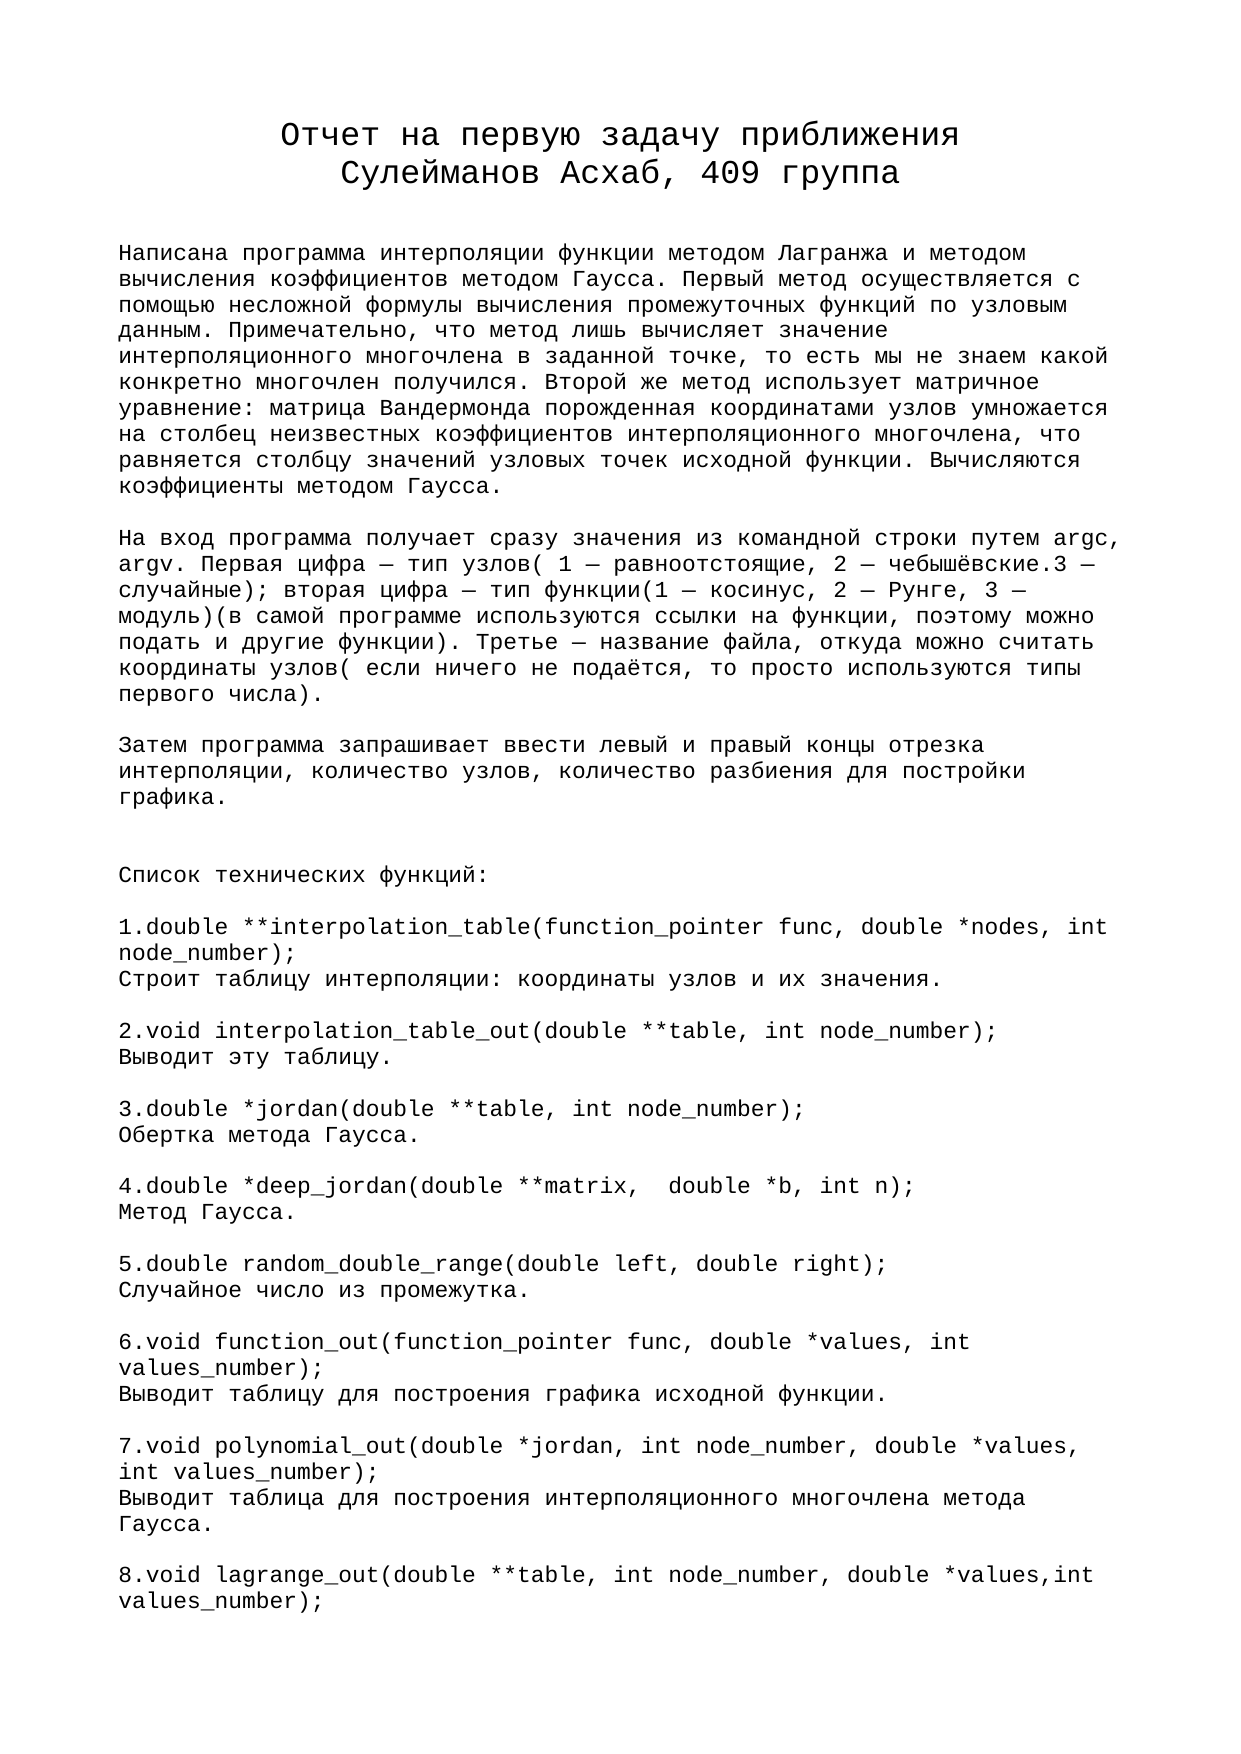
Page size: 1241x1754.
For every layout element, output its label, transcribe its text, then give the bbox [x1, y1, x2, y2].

text 4.double *deep_jordan(double **matrix, double *b, int n); [118, 1175, 1122, 1201]
text Выводит таблица для построения интерполяционного многочлена метода Гаусса. [118, 1486, 1122, 1538]
text 1.double **interpolation_table(function_pointer func, double *nodes, int node_number); [118, 915, 1122, 967]
text Затем программа запрашивает ввести левый и правый концы отрезка интерполяции, количество узлов, количество разбиения для постройки графика. [118, 734, 1122, 812]
text Строит таблицу интерполяции: координаты узлов и их значения. [118, 967, 1122, 993]
text Метод Гаусса. [118, 1201, 1122, 1227]
text Список технических функций: [118, 863, 1122, 889]
text Обертка метода Гаусса. [118, 1123, 1122, 1149]
text Написана программа интерполяции функции методом Лагранжа и методом вычисления коэффициентов методом Гаусса. Первый метод осуществляется с помощью несложной формулы вычисления промежуточных функций по узловым данным. Примечательно, что метод лишь вычисляет значение интерполяционного многочлена в заданной точке, то есть мы не знаем какой конкретно многочлен получился. Второй же метод использует матричное уравнение: матрица Вандермонда порожденная координатами узлов умножается на столбец неизвестных коэффициентов интерполяционного многочлена, что равняется столбцу значений узловых точек исходной функции. Вычисляются коэффициенты методом Гаусса. [118, 241, 1122, 500]
text 7.void polynomial_out(double *jordan, int node_number, double *values, int values_number); [118, 1434, 1122, 1486]
text На вход программа получает сразу значения из командной строки путем argc, argv. Первая цифра — тип узлов( 1 — равноотстоящие, 2 — чебышёвские.3 — случайные); вторая цифра — тип функции(1 — косинус, 2 — Рунге, 3 — модуль)(в самой программе используются ссылки на функции, поэтому можно подать и другие функции). Третье — название файла, откуда можно считать координаты узлов( если ничего не подаётся, то просто используются типы первого числа). [118, 526, 1122, 708]
text Отчет на первую задачу приближения [118, 118, 1122, 156]
text 5.double random_double_range(double left, double right); [118, 1253, 1122, 1278]
text 8.void lagrange_out(double **table, int node_number, double *values,int values_number); [118, 1564, 1122, 1616]
text Выводит таблицу для построения графика исходной функции. [118, 1382, 1122, 1408]
text 6.void function_out(function_pointer func, double *values, int values_number); [118, 1330, 1122, 1382]
text Сулейманов Асхаб, 409 группа [118, 156, 1122, 194]
text Выводит эту таблицу. [118, 1045, 1122, 1071]
text Случайное число из промежутка. [118, 1278, 1122, 1304]
text 3.double *jordan(double **table, int node_number); [118, 1097, 1122, 1123]
text 2.void interpolation_table_out(double **table, int node_number); [118, 1019, 1122, 1045]
